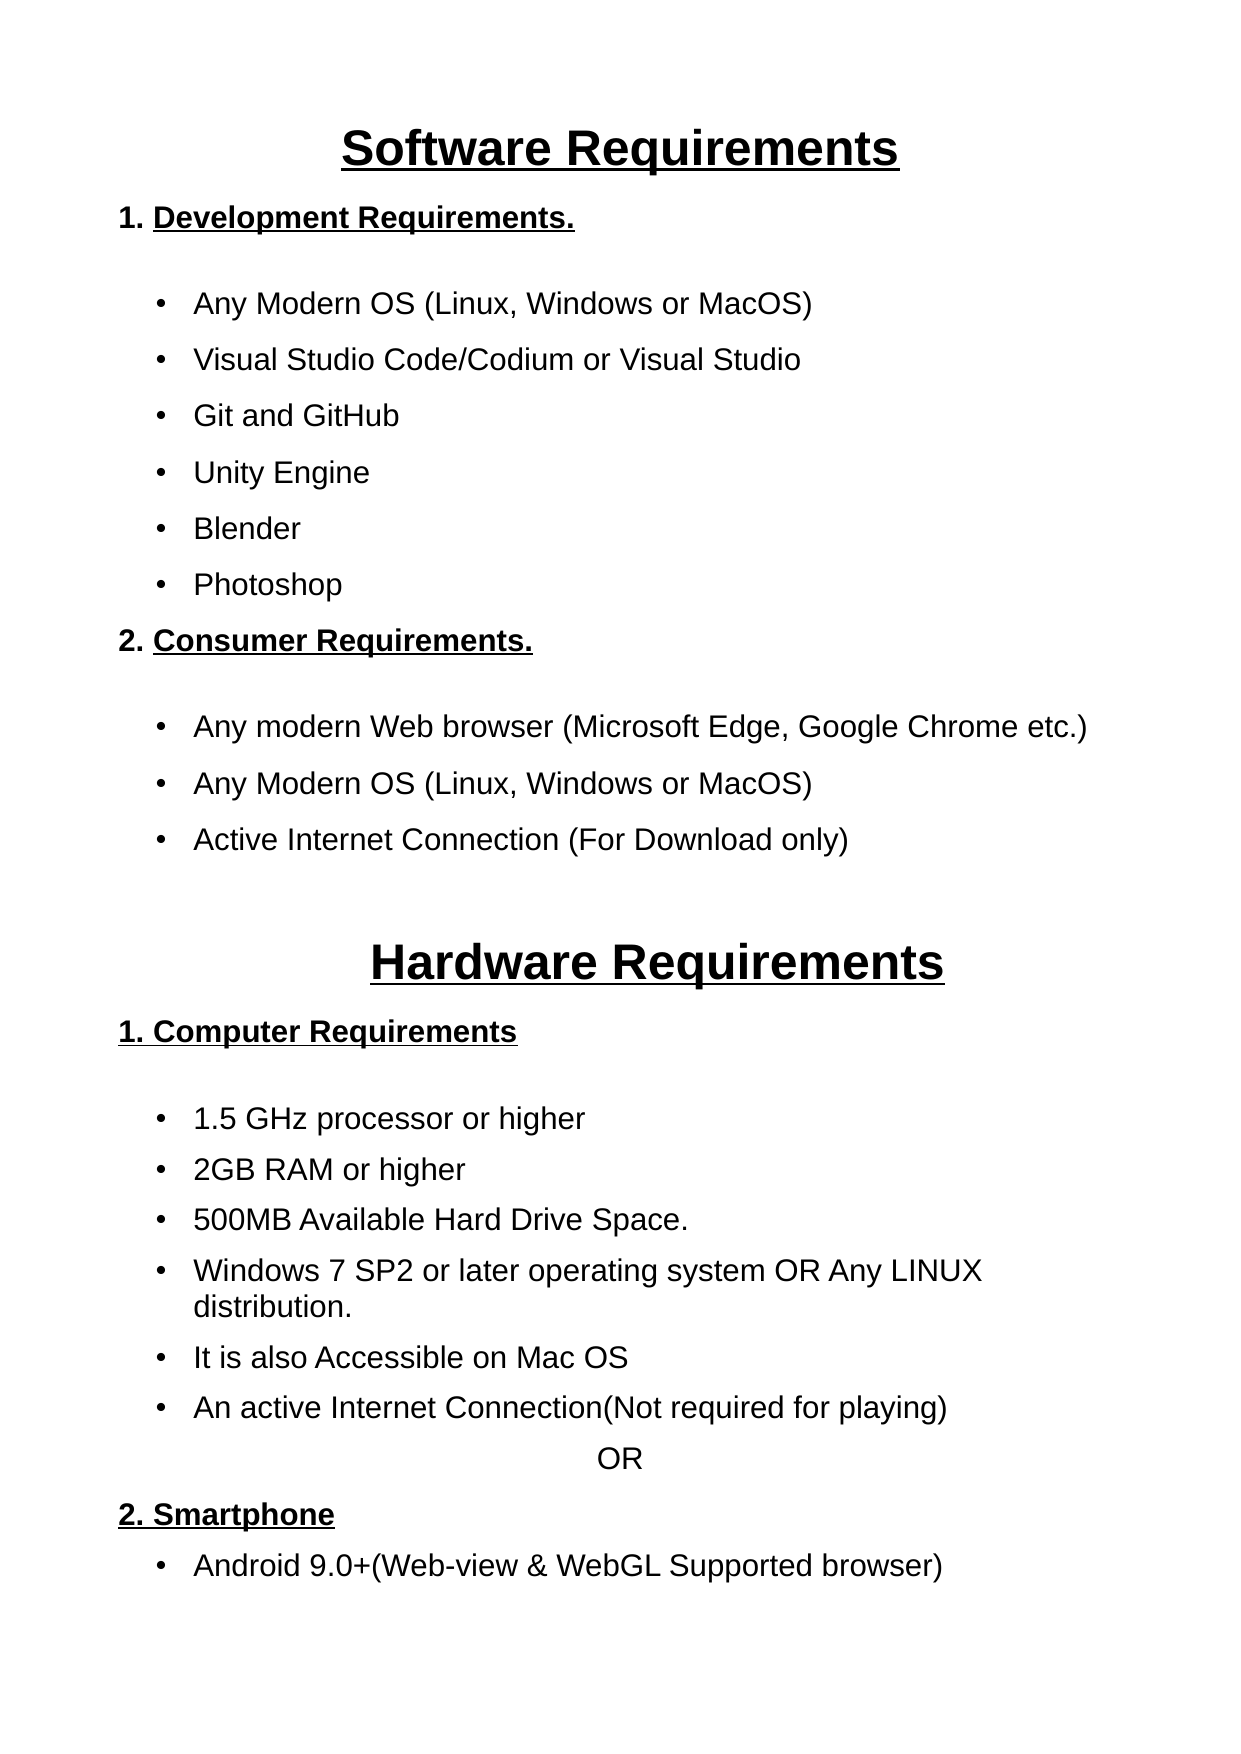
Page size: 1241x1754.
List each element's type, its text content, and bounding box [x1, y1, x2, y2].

list Any Modern OS (Linux, Windows or MacOS) [156, 765, 1122, 801]
list 1.5 GHz processor or higher [156, 1100, 1122, 1136]
text Software Requirements [118, 118, 1122, 176]
text 1. Computer Requirements [118, 1013, 1122, 1049]
text OR [118, 1440, 1122, 1476]
list Windows 7 SP2 or later operating system OR Any LINUX distribution. [156, 1252, 1122, 1324]
text 2. Smartphone [118, 1496, 1122, 1532]
list Hardware Requirements [156, 933, 1122, 990]
list 500MB Available Hard Drive Space. [156, 1201, 1122, 1237]
list Any Modern OS (Linux, Windows or MacOS) [156, 285, 1122, 321]
list Unity Engine [156, 454, 1122, 490]
text 2. Consumer Requirements. [118, 622, 1122, 658]
list An active Internet Connection(Not required for playing) [156, 1389, 1122, 1426]
list Android 9.0+(Web-view & WebGL Supported browser) [156, 1547, 1122, 1583]
list Any modern Web browser (Microsoft Edge, Google Chrome etc.) [156, 708, 1122, 745]
list Visual Studio Code/Codium or Visual Studio [156, 341, 1122, 377]
list Active Internet Connection (For Download only) [156, 821, 1122, 857]
list Photoshop [156, 566, 1122, 602]
list 2GB RAM or higher [156, 1151, 1122, 1187]
text 1. Development Requirements. [118, 199, 1122, 235]
list Blender [156, 510, 1122, 546]
list Git and GitHub [156, 397, 1122, 434]
list It is also Accessible on Mac OS [156, 1339, 1122, 1375]
